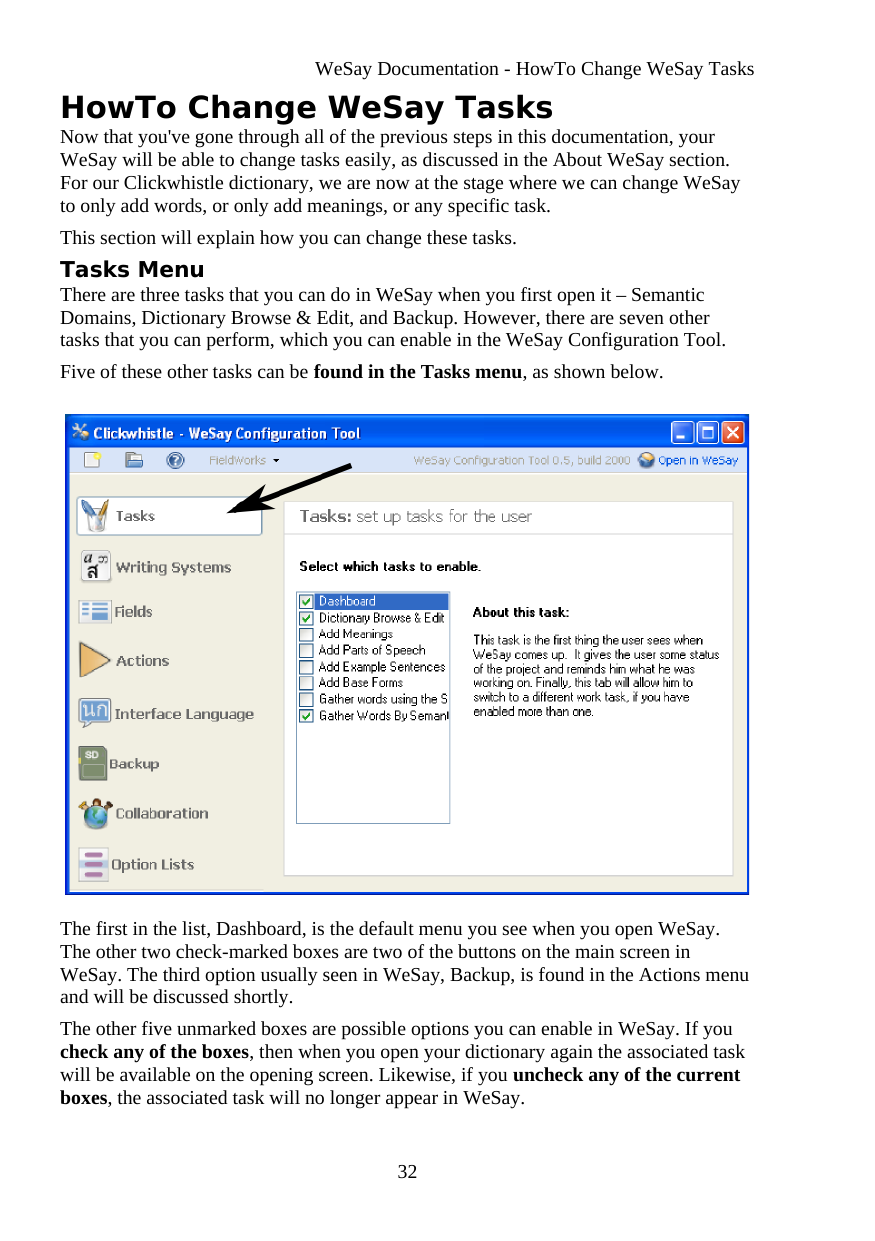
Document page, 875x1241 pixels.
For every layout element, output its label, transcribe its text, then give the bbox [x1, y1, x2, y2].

text There are three tasks that you can do in WeSay when you first open it – Semantic Domains, Dictionary Browse & Edit, and Backup. However, there are seven other tasks that you can perform, which you can enable in the WeSay Configuration Tool. [60, 283, 754, 351]
subtitle Tasks Menu [60, 257, 754, 283]
text This section will explain how you can change these tasks. [60, 226, 754, 248]
text Now that you've gone through all of the previous steps in this documentation, your WeSay will be able to change tasks easily, as discussed in the About WeSay section. For our Clickwhistle dictionary, we are now at the stage where we can change WeSay to only add words, or only add meanings, or any specific task. [60, 126, 754, 217]
picture [65, 414, 750, 895]
text The first in the list, Dashboard, is the default menu you see when you open WeSay. The other two check-marked boxes are two of the buttons on the main screen in WeSay. The third option usually seen in WeSay, Backup, is found in the Actions menu and will be discussed shortly. [60, 392, 754, 1008]
text Five of these other tasks can be found in the Tasks menu, as shown below. [60, 360, 754, 383]
text The other five unmarked boxes are possible options you can enable in WeSay. If you check any of the boxes, then when you open your dictionary again the associated task will be available on the opening screen. Likewise, if you uncheck any of the current boxes, the associated task will no longer appear in WeSay. [60, 1017, 754, 1108]
subtitle HowTo Change WeSay Tasks [60, 90, 754, 126]
